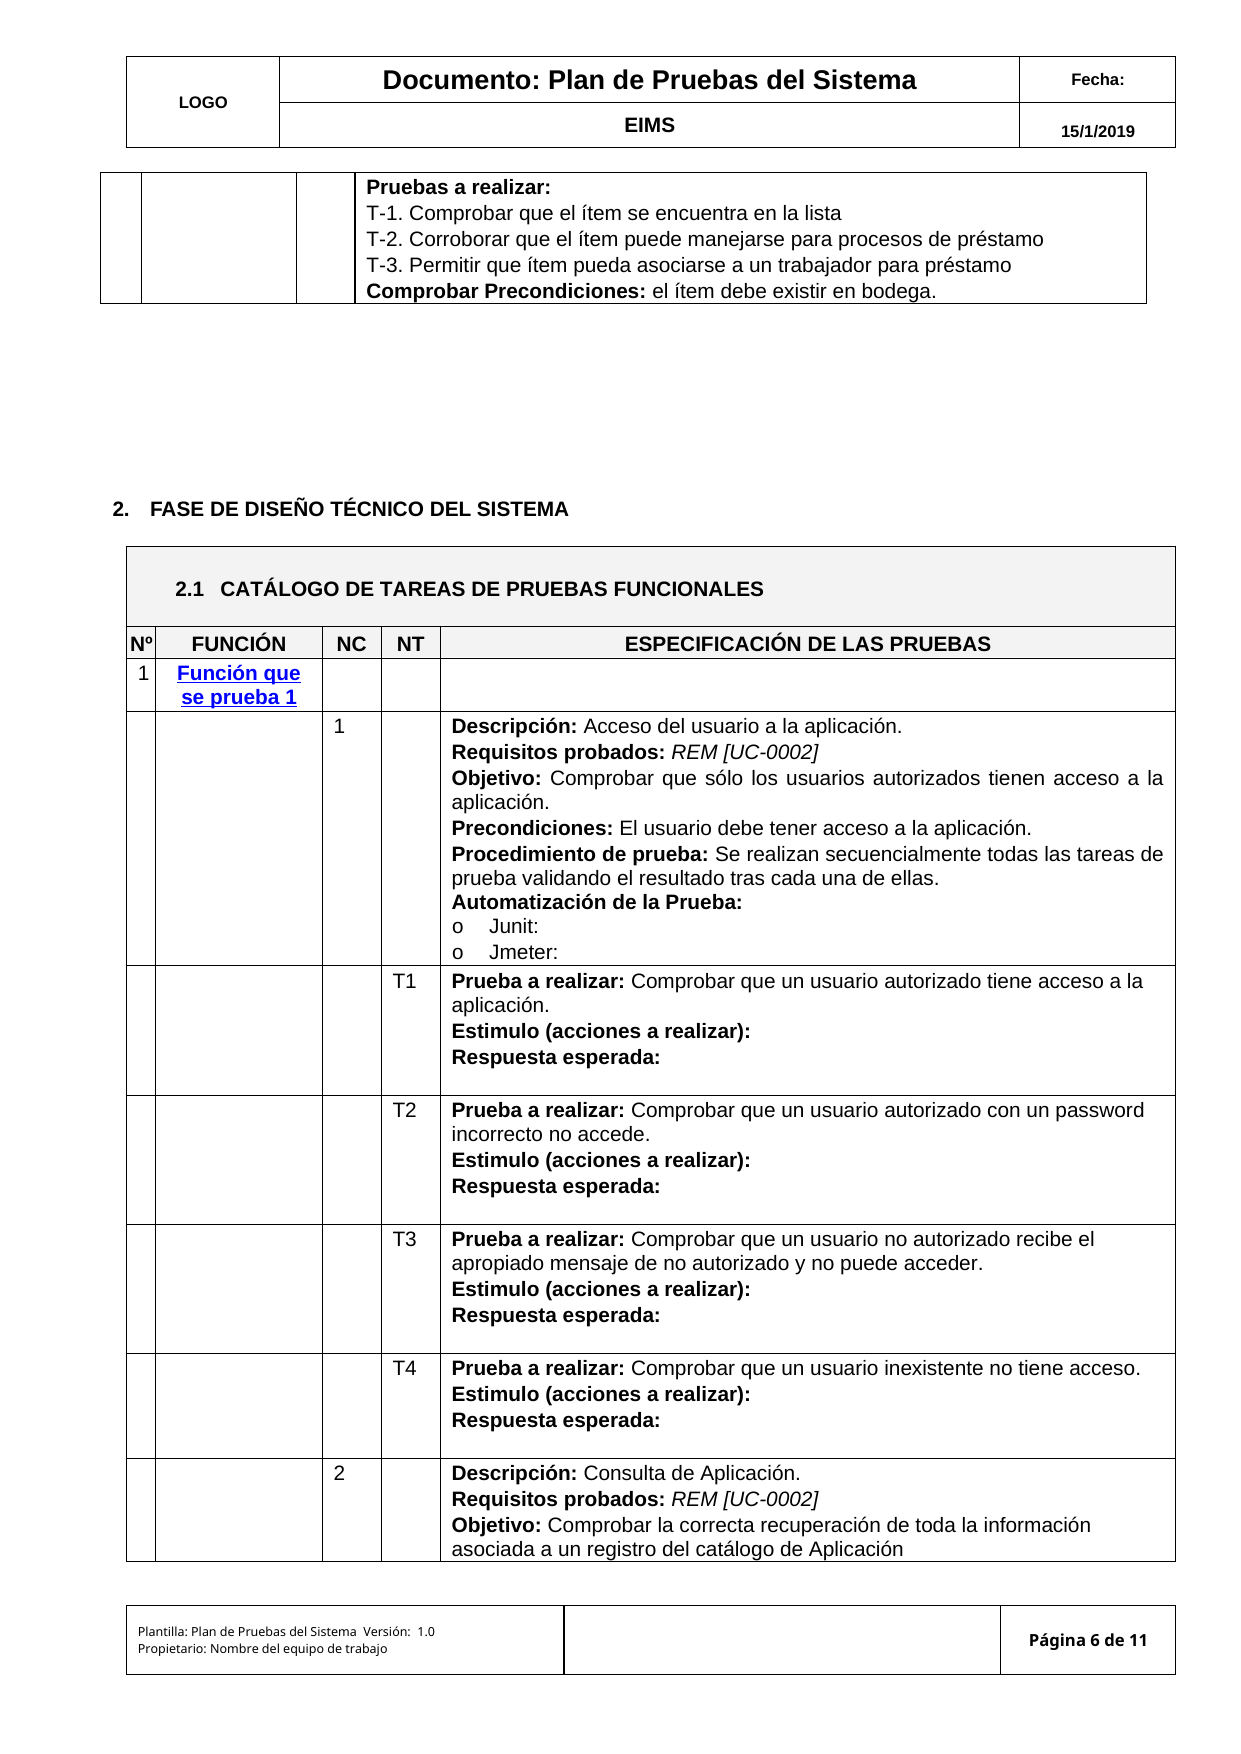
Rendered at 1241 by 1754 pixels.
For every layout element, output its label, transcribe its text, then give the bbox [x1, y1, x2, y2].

table_cell [127, 712, 155, 965]
table_cell Prueba a realizar: Comprobar que un usuario inexistente no tiene acceso. Estimulo (acciones a realizar): Respuesta esperada: [441, 1354, 1175, 1458]
table_cell [127, 1459, 155, 1561]
table_cell [156, 1225, 322, 1353]
table_cell [323, 659, 381, 711]
table_cell [156, 1459, 322, 1561]
table_cell 2 [323, 1459, 381, 1561]
table_cell [323, 1225, 381, 1353]
table_cell Pruebas a realizar: T-1. Comprobar que el ítem se encuentra en la lista T-2. Corroborar que el ítem puede manejarse para procesos de préstamo T-3. Permitir que ítem pueda asociarse a un trabajador para préstamo Comprobar Precondiciones: el ítem debe existir en bodega. [356, 173, 1146, 303]
subtitle FASE DE DISEÑO TÉCNICO DEL SISTEMA [112, 479, 1181, 521]
table_cell [156, 1354, 322, 1458]
table_cell [127, 1225, 155, 1353]
table_cell ESPECIFICACIÓN DE LAS PRUEBAS [441, 627, 1175, 657]
table_cell [382, 659, 440, 711]
table_cell Prueba a realizar: Comprobar que un usuario autorizado tiene acceso a la aplicación. Estimulo (acciones a realizar): Respuesta esperada: [441, 966, 1175, 1094]
table_cell Prueba a realizar: Comprobar que un usuario autorizado con un password incorrecto no accede. Estimulo (acciones a realizar): Respuesta esperada: [441, 1096, 1175, 1224]
table_cell [323, 966, 381, 1094]
table_cell [127, 966, 155, 1094]
table_cell Función que se prueba 1 [156, 659, 322, 711]
table_cell [142, 173, 296, 303]
table_cell [156, 712, 322, 965]
table_cell [441, 659, 1175, 711]
table_cell [127, 1096, 155, 1224]
table_cell NC [323, 627, 381, 657]
table_cell Nº [127, 627, 155, 657]
table_cell T4 [382, 1354, 440, 1458]
table_cell 1 [323, 712, 381, 965]
table_cell T1 [382, 966, 440, 1094]
table_cell [156, 1096, 322, 1224]
table_header CATÁLOGO DE TAREAS DE PRUEBAS FUNCIONALES [127, 547, 1175, 626]
table_cell [127, 1354, 155, 1458]
table_cell [382, 1459, 440, 1561]
table_cell [382, 712, 440, 965]
table_cell [156, 966, 322, 1094]
table_cell [101, 173, 141, 303]
table_cell Descripción: Acceso del usuario a la aplicación. Requisitos probados: REM [UC-0002] Objetivo: Comprobar que sólo los usuarios autorizados tienen acceso a la aplicación. Precondiciones: El usuario debe tener acceso a la aplicación. Procedimiento de prueba: Se realizan secuencialmente todas las tareas de prueba validando el resultado tras cada una de ellas. Automatización de la Prueba: Junit: Jmeter: [441, 712, 1175, 965]
table_cell Descripción: Consulta de Aplicación. Requisitos probados: REM [UC-0002] Objetivo: Comprobar la correcta recuperación de toda la información asociada a un registro del catálogo de Aplicación [441, 1459, 1175, 1561]
table_cell 1 [127, 659, 155, 711]
table_cell NT [382, 627, 440, 657]
table_cell Prueba a realizar: Comprobar que un usuario no autorizado recibe el apropiado mensaje de no autorizado y no puede acceder. Estimulo (acciones a realizar): Respuesta esperada: [441, 1225, 1175, 1353]
table_cell T2 [382, 1096, 440, 1224]
table_cell [297, 173, 354, 303]
table_cell [323, 1354, 381, 1458]
table_cell T3 [382, 1225, 440, 1353]
table_cell [323, 1096, 381, 1224]
table_cell FUNCIÓN [156, 627, 322, 657]
